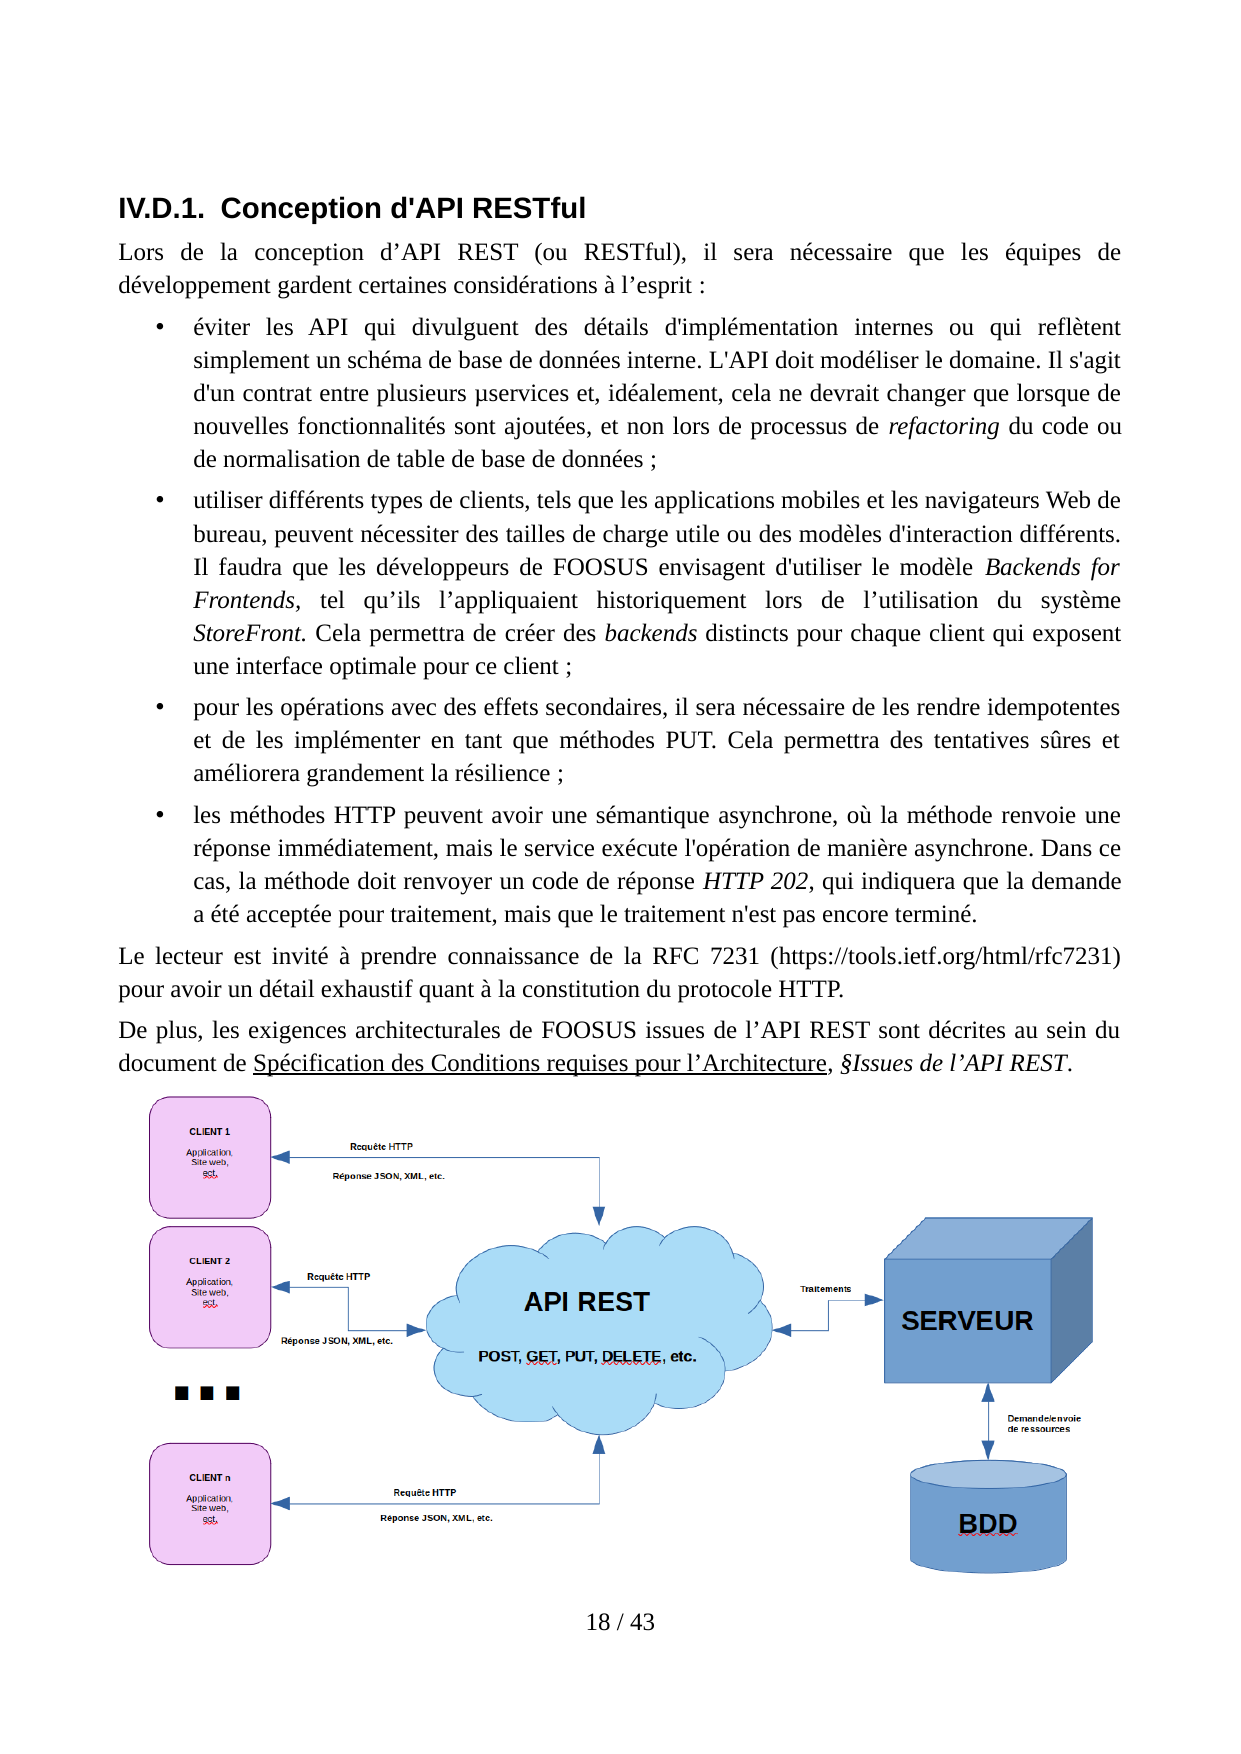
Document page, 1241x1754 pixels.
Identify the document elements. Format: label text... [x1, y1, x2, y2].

picture [143, 1090, 1097, 1576]
list éviter les API qui divulguent des détails d'implémentation internes ou qui reflètent simplement un schéma de base de données interne. L'API doit modéliser le domaine. Il s'agit d'un contrat entre plusieurs µservices et, idéalement, cela ne devrait changer que lorsque de nouvelles fonctionnalités sont ajoutées, et non lors de processus de refactoring du code ou de normalisation de table de base de données ; [156, 312, 1122, 473]
text Lors de la conception d’API REST (ou RESTful), il sera nécessaire que les équipes de développement gardent certaines considérations à l’esprit : [118, 237, 1122, 299]
text Le lecteur est invité à prendre connaissance de la RFC 7231 (https://tools.ietf.org/html/rfc7231) pour avoir un détail exhaustif quant à la constitution du protocole HTTP. [118, 941, 1122, 1003]
list pour les opérations avec des effets secondaires, il sera nécessaire de les rendre idempotentes et de les implémenter en tant que méthodes PUT. Cela permettra des tentatives sûres et améliorera grandement la résilience ; [156, 692, 1122, 787]
list les méthodes HTTP peuvent avoir une sémantique asynchrone, où la méthode renvoie une réponse immédiatement, mais le service exécute l'opération de manière asynchrone. Dans ce cas, la méthode doit renvoyer un code de réponse HTTP 202, qui indiquera que la demande a été acceptée pour traitement, mais que le traitement n'est pas encore terminé. [156, 800, 1122, 928]
list utiliser différents types de clients, tels que les applications mobiles et les navigateurs Web de bureau, peuvent nécessiter des tailles de charge utile ou des modèles d'interaction différents. Il faudra que les développeurs de FOOSUS envisagent d'utiliser le modèle Backends for Frontends, tel qu’ils l’appliquaient historiquement lors de l’utilisation du système StoreFront. Cela permettra de créer des backends distincts pour chaque client qui exposent une interface optimale pour ce client ; [156, 486, 1122, 679]
subtitle Conception d'API RESTful [118, 191, 1122, 225]
text De plus, les exigences architecturales de FOOSUS issues de l’API REST sont décrites au sein du document de Spécification des Conditions requises pour l’Architecture, §Issues de l’API REST. [118, 1016, 1122, 1077]
